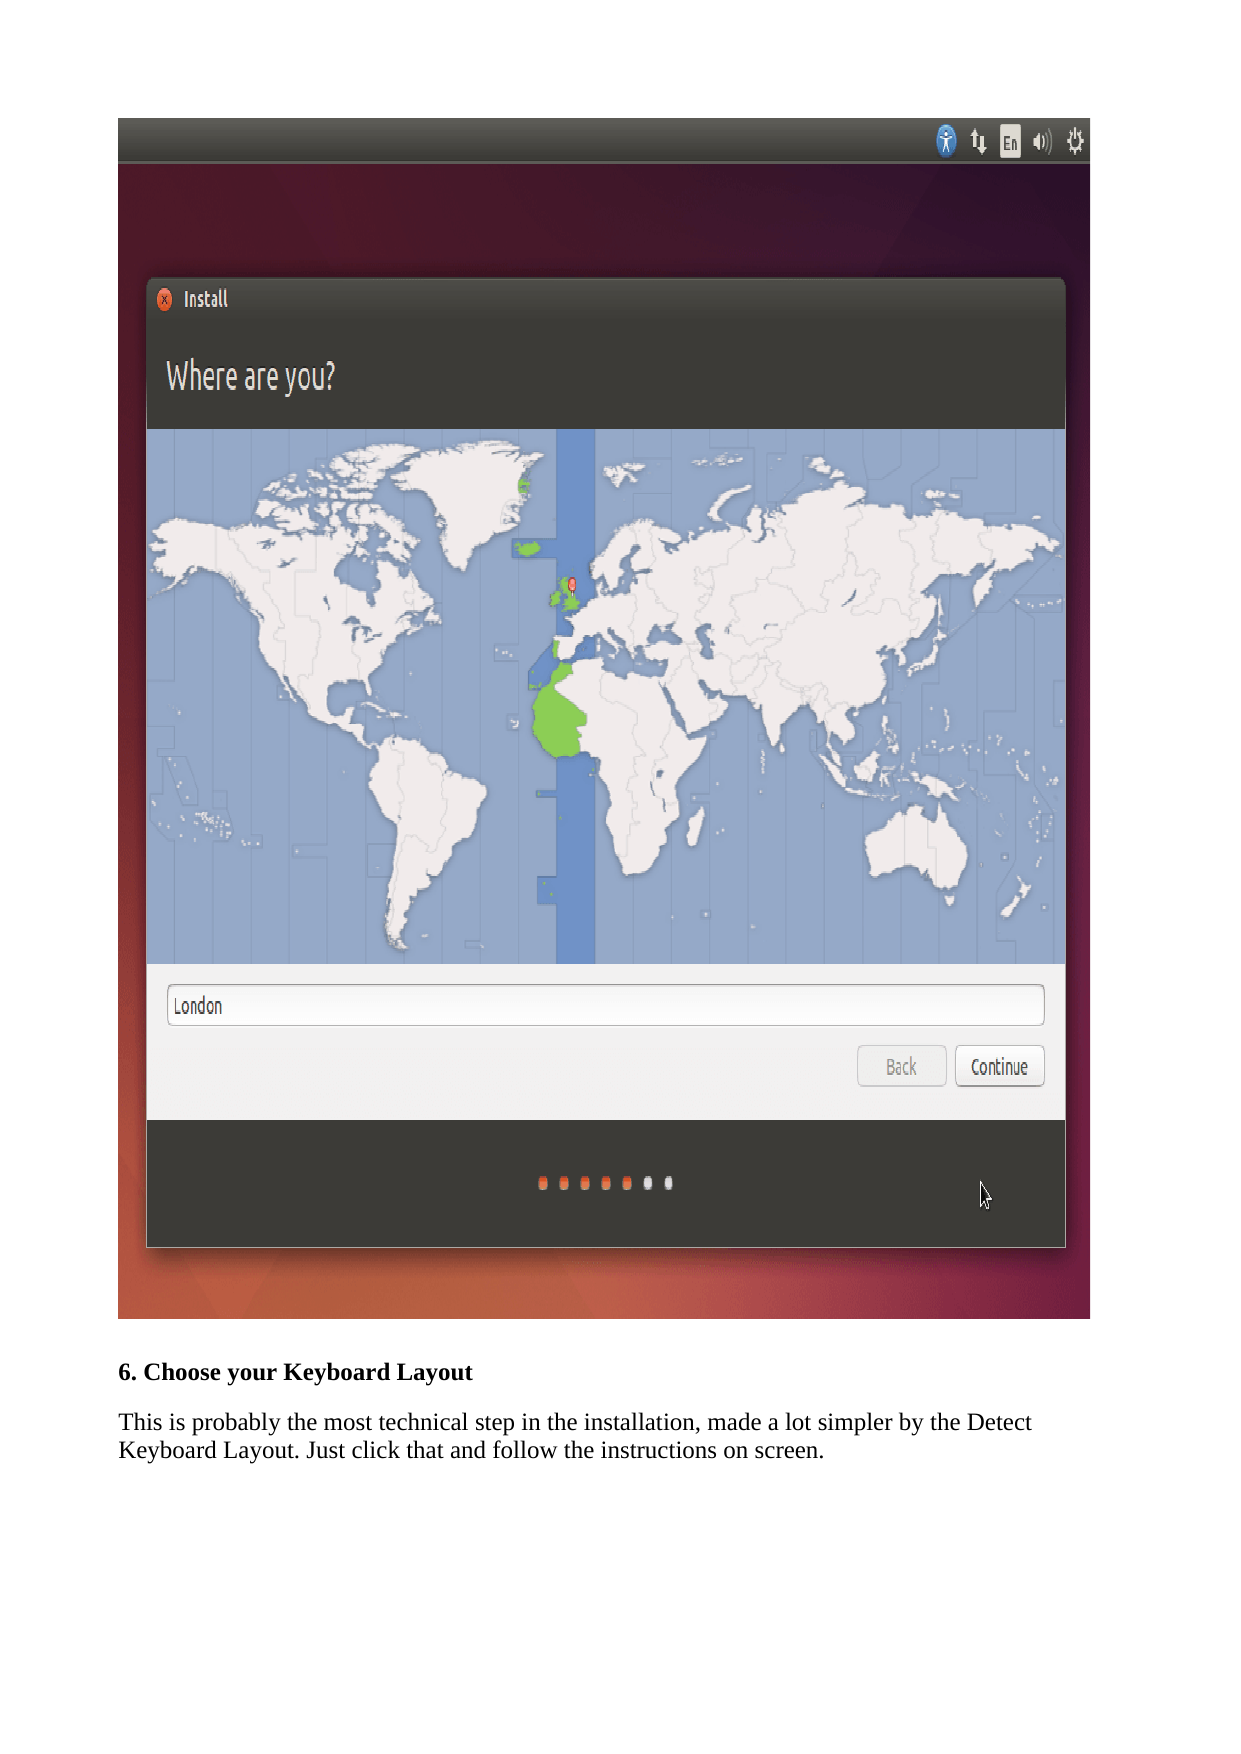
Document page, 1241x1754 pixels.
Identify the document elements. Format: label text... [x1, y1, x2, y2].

text This is probably the most technical step in the installation, made a lot simpler by the Detect Keyboard Layout. Just click that and follow the instructions on screen. [118, 1407, 1122, 1464]
text 6. Choose your Keyboard Layout [118, 1357, 1122, 1386]
